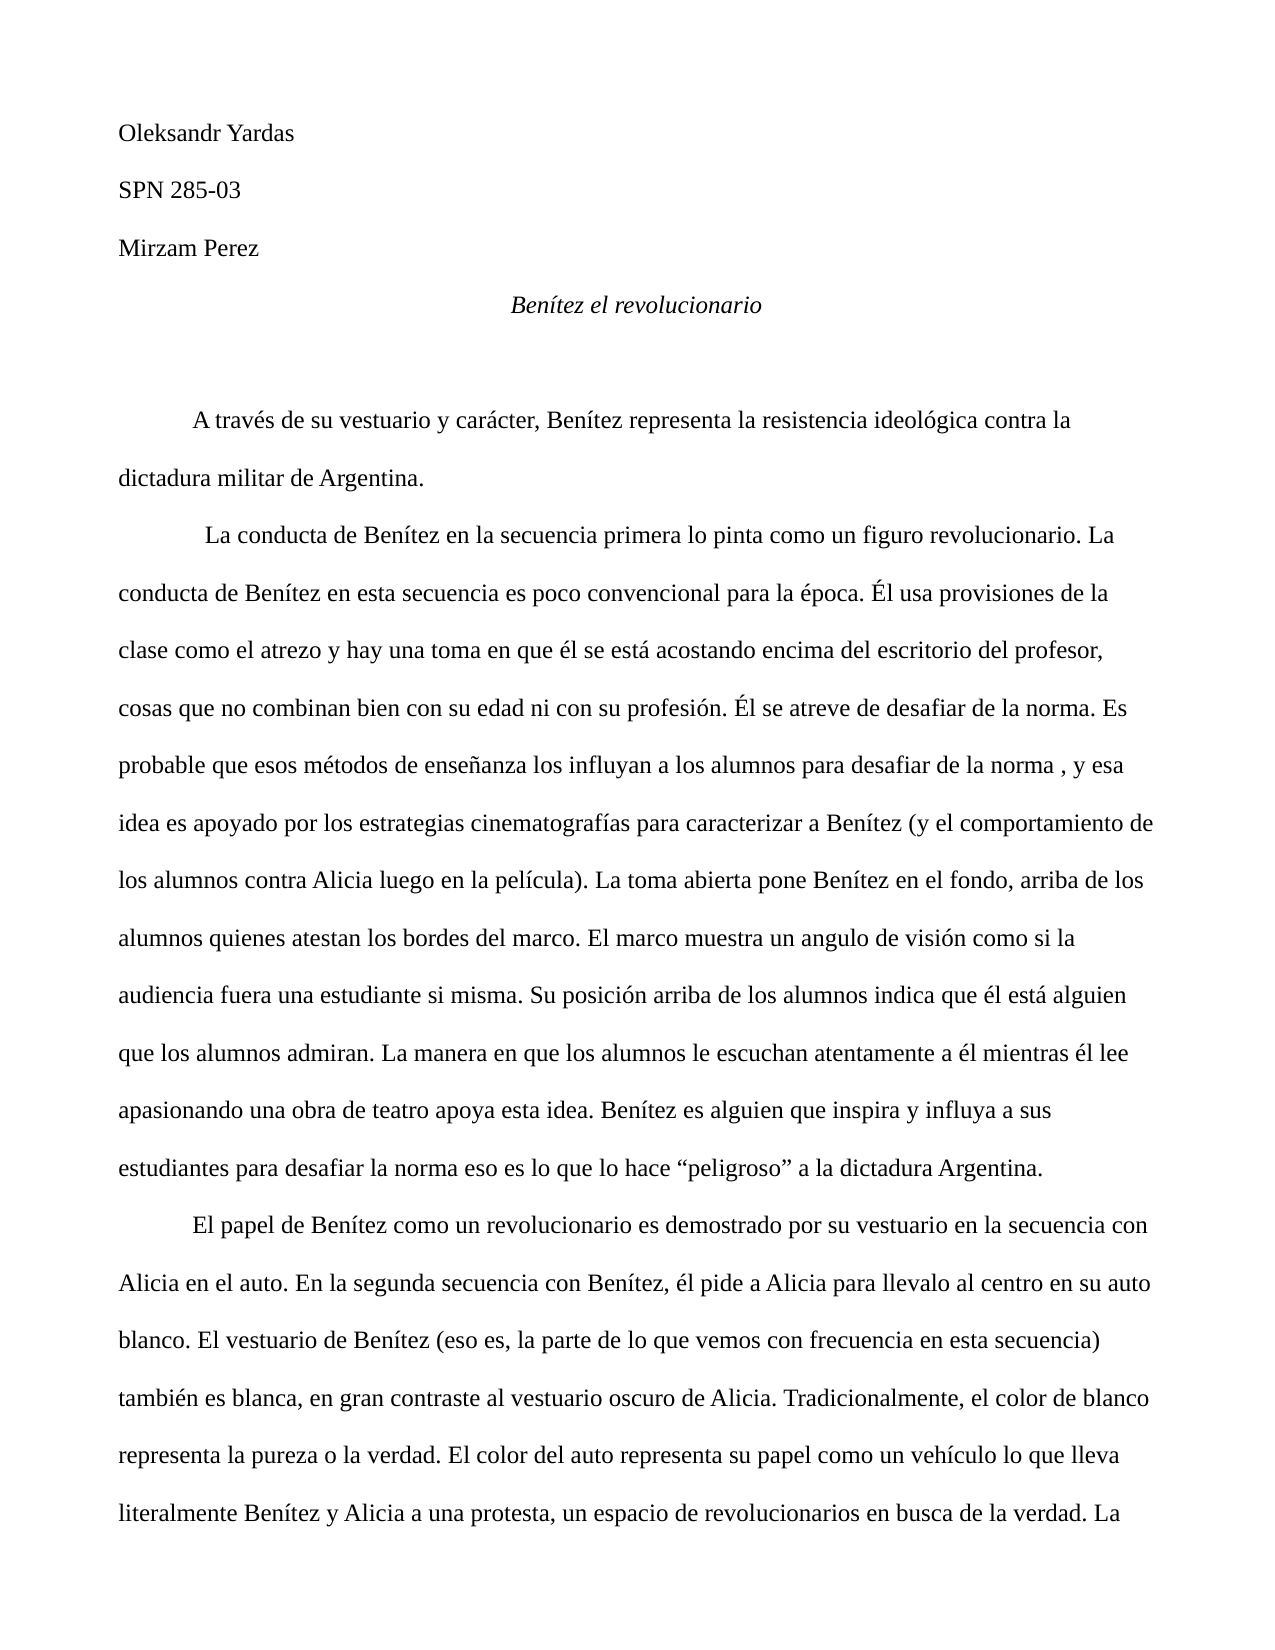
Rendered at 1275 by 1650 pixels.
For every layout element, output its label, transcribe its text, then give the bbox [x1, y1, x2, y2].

text El papel de Benítez como un revolucionario es demostrado por su vestuario en la secuencia con Alicia en el auto. En la segunda secuencia con Benítez, él pide a Alicia para llevalo al centro en su auto blanco. El vestuario de Benítez (eso es, la parte de lo que vemos con frecuencia en esta secuencia) también es blanca, en gran contraste al vestuario oscuro de Alicia. Tradicionalmente, el color de blanco representa la pureza o la verdad. El color del auto representa su papel como un vehículo lo que lleva literalmente Benítez y Alicia a una protesta, un espacio de revolucionarios en busca de la verdad. La [118, 1211, 1157, 1527]
text Mirzam Perez [118, 233, 1157, 262]
text A través de su vestuario y carácter, Benítez representa la resistencia ideológica contra la dictadura militar de Argentina. [118, 406, 1157, 492]
text La conducta de Benítez en la secuencia primera lo pinta como un figuro revolucionario. La conducta de Benítez en esta secuencia es poco convencional para la época. Él usa provisiones de la clase como el atrezo y hay una toma en que él se está acostando encima del escritorio del profesor, cosas que no combinan bien con su edad ni con su profesión. Él se atreve de desafiar de la norma. Es probable que esos métodos de enseñanza los influyan a los alumnos para desafiar de la norma , y esa idea es apoyado por los estrategias cinematografías para caracterizar a Benítez (y el comportamiento de los alumnos contra Alicia luego en la película). La toma abierta pone Benítez en el fondo, arriba de los alumnos quienes atestan los bordes del marco. El marco muestra un angulo de visión como si la audiencia fuera una estudiante si misma. Su posición arriba de los alumnos indica que él está alguien que los alumnos admiran. La manera en que los alumnos le escuchan atentamente a él mientras él lee apasionando una obra de teatro apoya esta idea. Benítez es alguien que inspira y influya a sus estudiantes para desafiar la norma eso es lo que lo hace “peligroso” a la dictadura Argentina. [118, 521, 1157, 1182]
text SPN 285-03 [118, 176, 1157, 204]
text Benítez el revolucionario [118, 291, 1157, 319]
text Oleksandr Yardas [118, 118, 1157, 147]
